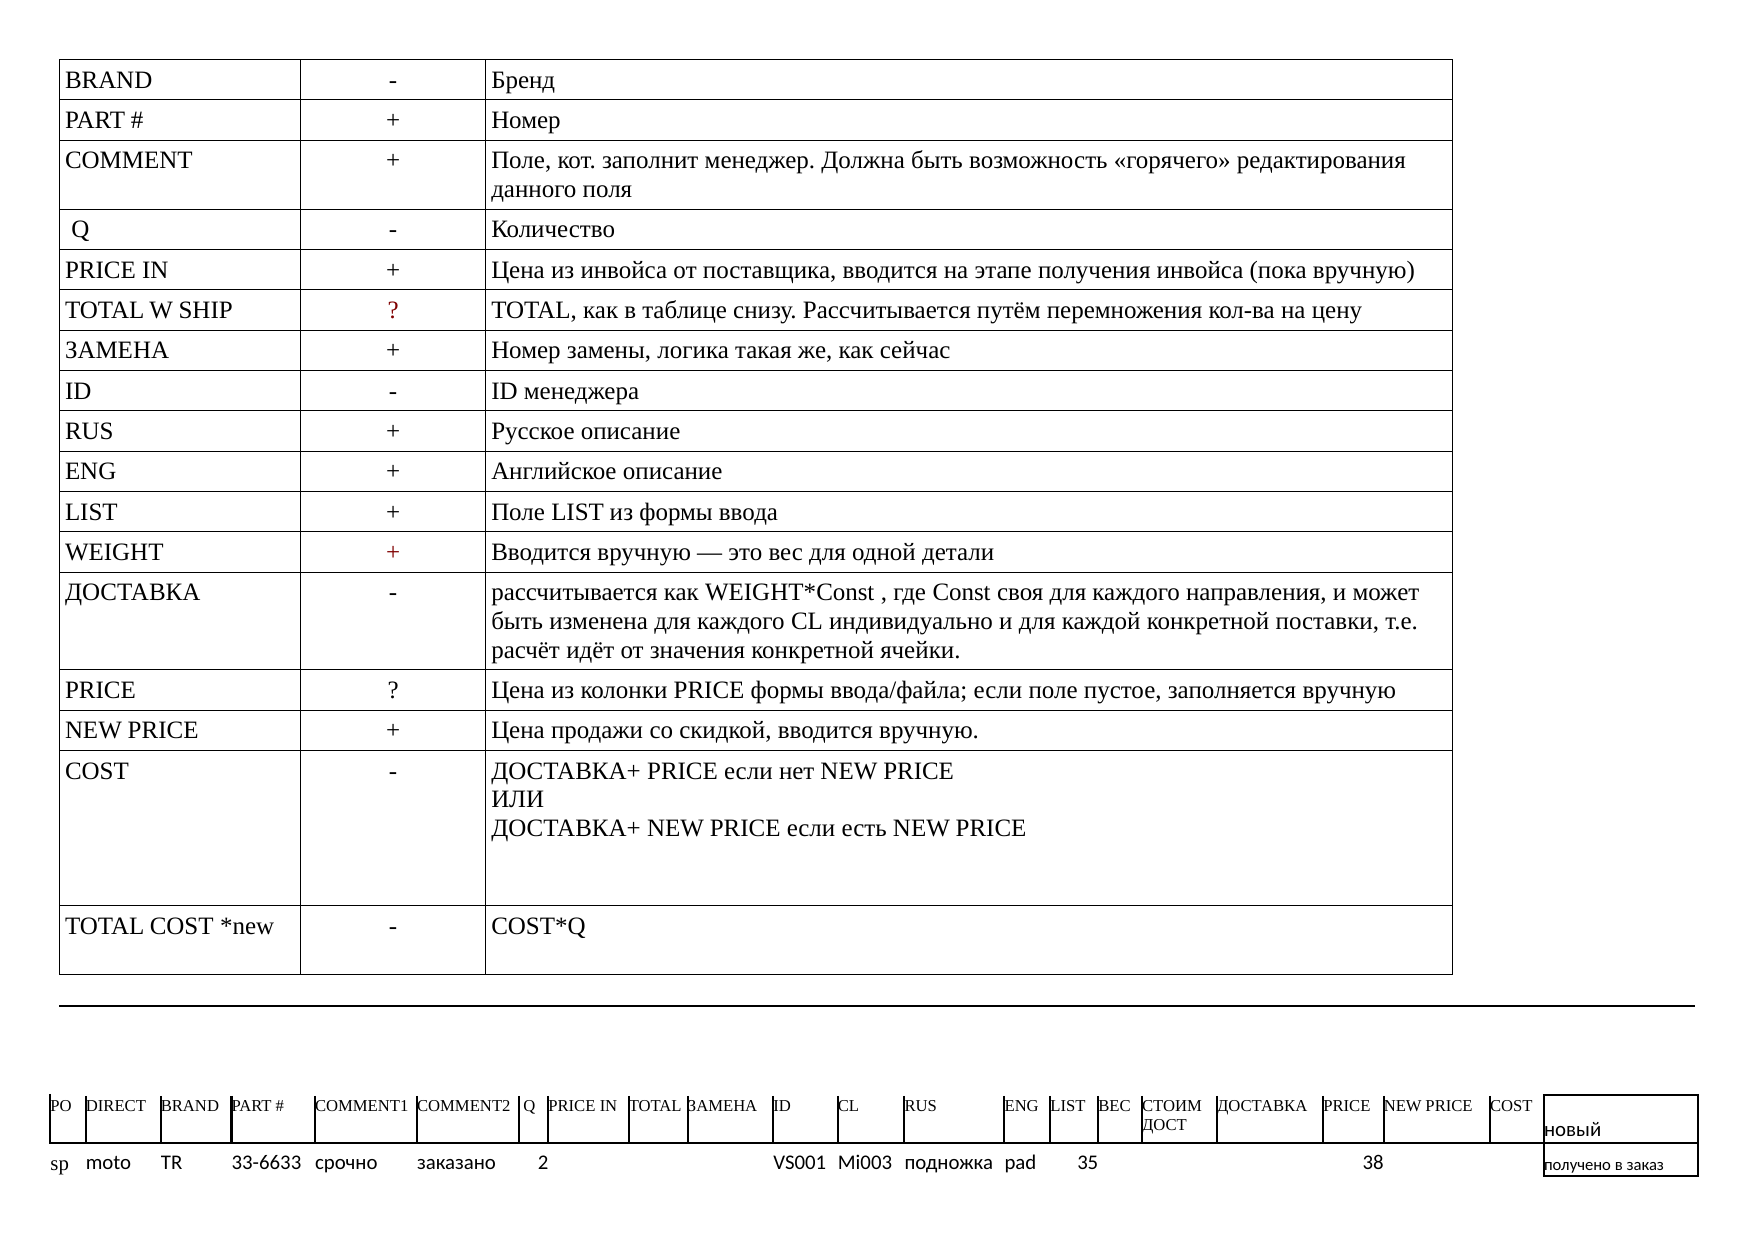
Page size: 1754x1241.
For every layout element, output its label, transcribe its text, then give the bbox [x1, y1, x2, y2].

table_cell Цена продажи со скидкой, вводится вручную. [486, 711, 1452, 750]
table_cell рассчитывается как WEIGHT*Const , где Const своя для каждого направления, и может быть изменена для каждого CL индивидуально и для каждой конкретной поставки, т.е. расчёт идёт от значения конкретной ячейки. [486, 573, 1452, 669]
table_cell [1098, 1144, 1142, 1175]
table_cell Номер замены, логика такая же, как сейчас [486, 331, 1452, 370]
table_cell Цена из колонки PRICE формы ввода/файла; если поле пустое, заполняется вручную [486, 670, 1452, 710]
table_header ENG [1004, 1094, 1050, 1142]
table_cell [688, 1144, 773, 1175]
table_cell PART # [60, 100, 300, 140]
table_header RUS [904, 1094, 1004, 1142]
table_cell COMMENT [60, 141, 300, 209]
table_header ВЕС [1098, 1094, 1142, 1142]
table_cell VS001 [773, 1144, 838, 1175]
table_cell + [301, 492, 485, 531]
table_cell Русское описание [486, 411, 1452, 451]
table_header СТОИМ ДОСТ [1142, 1094, 1217, 1142]
table_header TOTAL [629, 1094, 688, 1142]
table_cell RUS [60, 411, 300, 451]
table_cell + [301, 331, 485, 370]
table_cell Количество [486, 210, 1452, 249]
table_cell Номер [486, 100, 1452, 140]
table_cell 33-6633 [231, 1144, 315, 1175]
table_header PRICE [1323, 1094, 1383, 1142]
table_header NEW PRICE [1384, 1094, 1490, 1142]
table_cell ID [60, 371, 300, 410]
table_cell Английское описание [486, 452, 1452, 491]
table_cell + [301, 711, 485, 750]
table_cell ? [301, 670, 485, 710]
table_cell [1490, 1144, 1543, 1175]
table_cell LIST [60, 492, 300, 531]
table_cell PRICE [60, 670, 300, 710]
table_cell 38 [1323, 1144, 1383, 1175]
table_cell ENG [60, 452, 300, 491]
table_cell + [301, 532, 485, 572]
table_cell - [301, 906, 485, 974]
table_cell TOTAL W SHIP [60, 290, 300, 330]
table_header ДОСТАВКА [1217, 1094, 1323, 1142]
table_cell [1142, 1144, 1217, 1175]
table_cell - [301, 60, 485, 99]
table_cell Q [60, 210, 300, 249]
table_cell ДОСТАВКА+ PRICE если нет NEW PRICE ИЛИ ДОСТАВКА+ NEW PRICE если есть NEW PRICE [486, 751, 1452, 905]
table_cell 35 [1050, 1144, 1098, 1175]
table_cell Поле LIST из формы ввода [486, 492, 1452, 531]
table_cell - [301, 371, 485, 410]
table_cell sp [50, 1144, 86, 1175]
table_cell NEW PRICE [60, 711, 300, 750]
table_header BRAND [161, 1094, 231, 1142]
table_header PRICE IN [548, 1094, 628, 1142]
table_header PART # [231, 1094, 315, 1142]
table_cell + [301, 250, 485, 289]
table_cell Бренд [486, 60, 1452, 99]
table_cell COST [60, 751, 300, 905]
table_header PO [51, 1094, 86, 1142]
table_header ID [773, 1094, 838, 1142]
table_header CL [838, 1094, 904, 1142]
table_cell Вводится вручную — это вес для одной детали [486, 532, 1452, 572]
table_cell Цена из инвойса от поставщика, вводится на этапе получения инвойса (пока вручную) [486, 250, 1452, 289]
table_cell Поле, кот. заполнит менеджер. Должна быть возможность «горячего» редактирования данного поля [486, 141, 1452, 209]
table_cell TOTAL COST *new [60, 906, 300, 974]
table_header ЗАМЕНА [688, 1094, 773, 1142]
table_cell получено в заказ [1545, 1144, 1697, 1175]
table_cell + [301, 411, 485, 451]
table_header новый [1545, 1096, 1697, 1142]
table_cell WEIGHT [60, 532, 300, 572]
table_cell COST*Q [486, 906, 1452, 974]
table_cell ЗАМЕНА [60, 331, 300, 370]
table_header COMMENT1 [315, 1094, 417, 1142]
table_cell + [301, 452, 485, 491]
table_cell 2 [519, 1144, 548, 1175]
table_cell - [301, 573, 485, 669]
table_cell заказано [417, 1144, 519, 1175]
table_header LIST [1050, 1094, 1098, 1142]
table_cell + [301, 100, 485, 140]
table_cell + [301, 141, 485, 209]
table_header Q [519, 1094, 548, 1142]
table_cell ? [301, 290, 485, 330]
table_cell подножка [904, 1144, 1004, 1175]
table_cell - [301, 210, 485, 249]
table_cell - [301, 751, 485, 905]
table_cell ID менеджера [486, 371, 1452, 410]
table_cell [629, 1144, 688, 1175]
table_cell TOTAL, как в таблице снизу. Рассчитывается путём перемножения кол-ва на цену [486, 290, 1452, 330]
table_header COMMENT2 [417, 1094, 519, 1142]
table_cell Mi003 [838, 1144, 904, 1175]
table_cell срочно [315, 1144, 417, 1175]
table_cell [1217, 1144, 1323, 1175]
table_cell moto [86, 1144, 161, 1175]
table_header COST [1490, 1094, 1543, 1142]
table_cell TR [161, 1144, 231, 1175]
table_cell PRICE IN [60, 250, 300, 289]
table_cell pad [1004, 1144, 1050, 1175]
table_cell BRAND [60, 60, 300, 99]
table_header DIRECT [86, 1094, 161, 1142]
table_cell ДОСТАВКА [60, 573, 300, 669]
table_cell [1384, 1144, 1490, 1175]
table_cell [548, 1144, 628, 1175]
